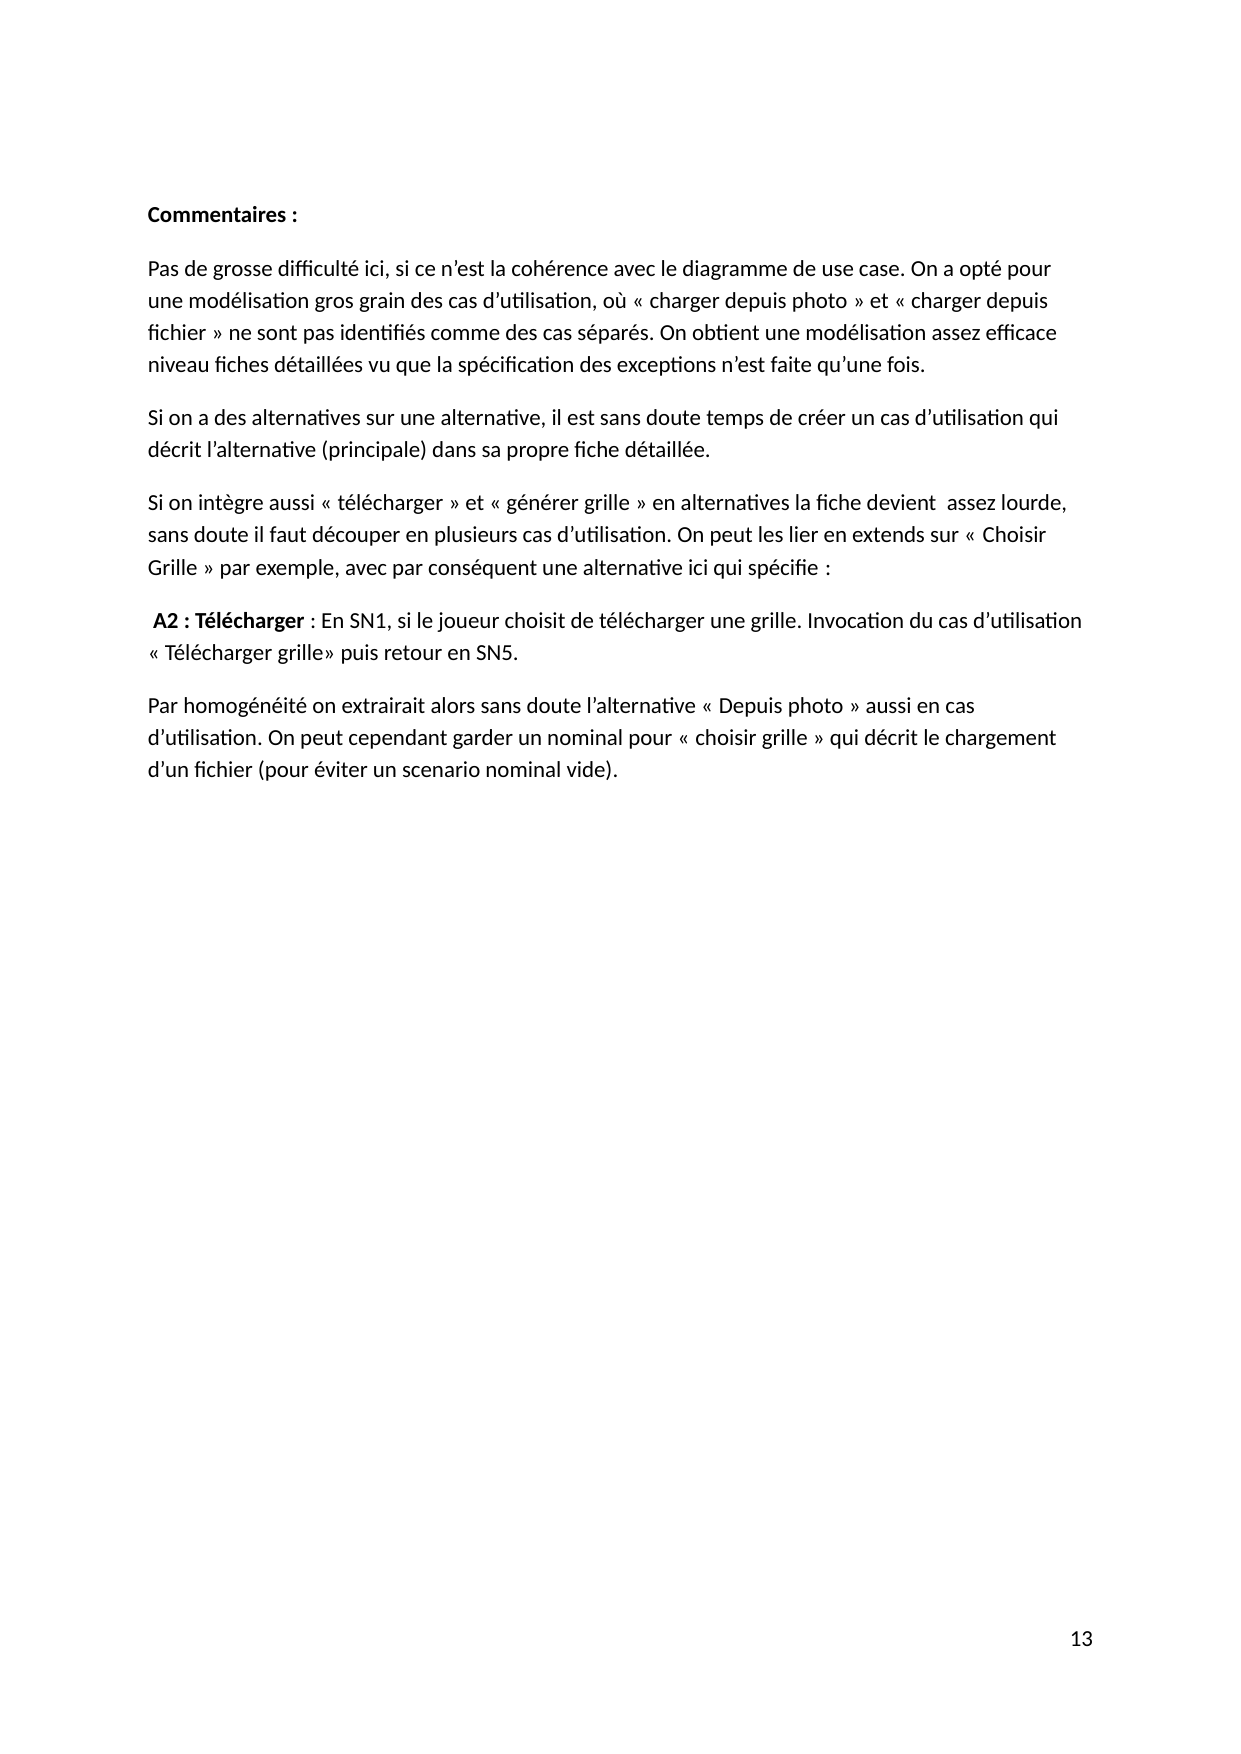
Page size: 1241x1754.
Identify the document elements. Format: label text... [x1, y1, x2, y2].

text Par homogénéité on extrairait alors sans doute l’alternative « Depuis photo » aussi en cas d’utilisation. On peut cependant garder un nominal pour « choisir grille » qui décrit le chargement d’un fichier (pour éviter un scenario nominal vide). [148, 691, 1093, 783]
text Commentaires : [148, 201, 1093, 229]
text Si on a des alternatives sur une alternative, il est sans doute temps de créer un cas d’utilisation qui décrit l’alternative (principale) dans sa propre fiche détaillée. [148, 403, 1093, 463]
text Si on intègre aussi « télécharger » et « générer grille » en alternatives la fiche devient assez lourde, sans doute il faut découper en plusieurs cas d’utilisation. On peut les lier en extends sur « Choisir Grille » par exemple, avec par conséquent une alternative ici qui spécifie : [148, 488, 1093, 581]
text A2 : Télécharger : En SN1, si le joueur choisit de télécharger une grille. Invocation du cas d’utilisation « Télécharger grille» puis retour en SN5. [148, 606, 1093, 666]
text Pas de grosse difficulté ici, si ce n’est la cohérence avec le diagramme de use case. On a opté pour une modélisation gros grain des cas d’utilisation, où « charger depuis photo » et « charger depuis fichier » ne sont pas identifiés comme des cas séparés. On obtient une modélisation assez efficace niveau fiches détaillées vu que la spécification des exceptions n’est faite qu’une fois. [148, 254, 1093, 378]
